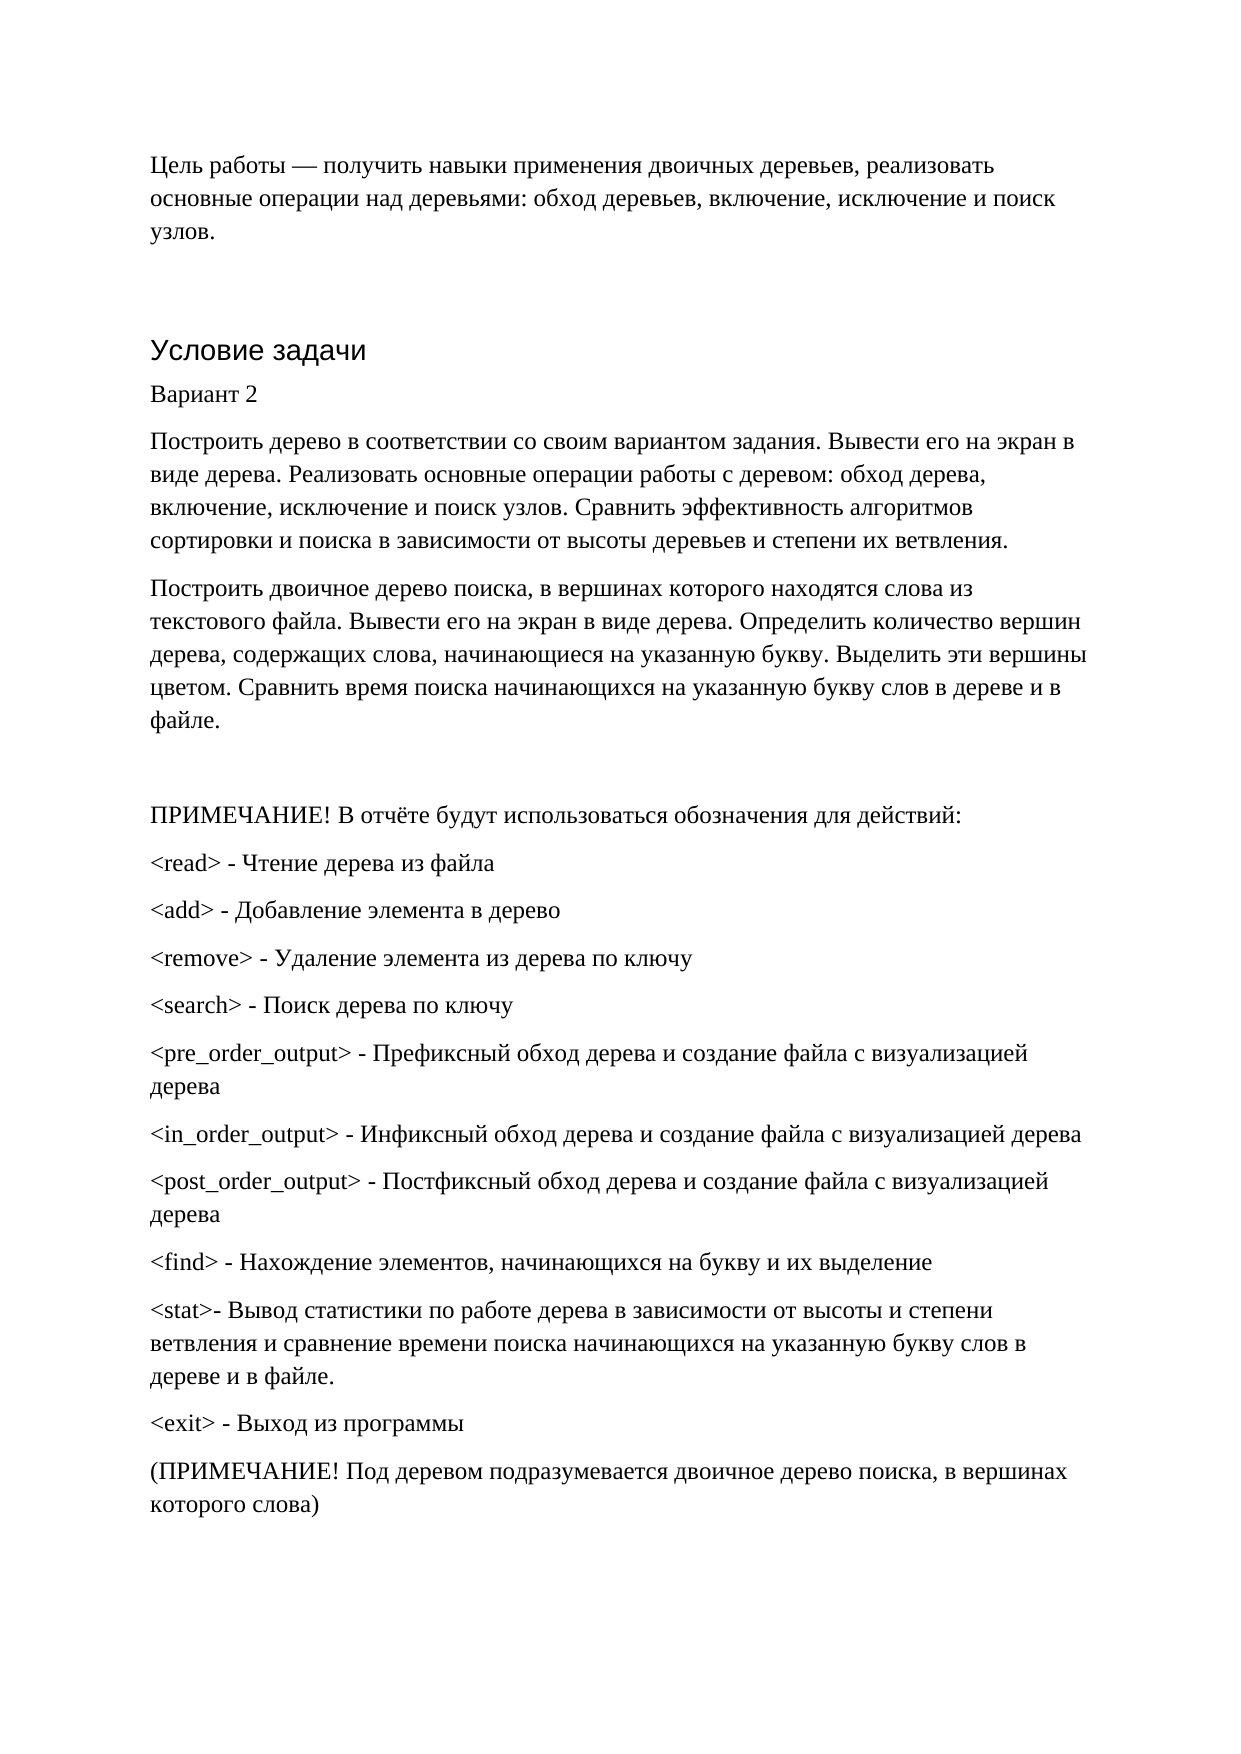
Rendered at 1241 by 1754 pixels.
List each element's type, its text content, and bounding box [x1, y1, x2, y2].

text <stat>- Вывод статистики по работе дерева в зависимости от высоты и степени ветвления и сравнение времени поиска начинающихся на указанную букву слов в дереве и в файле. [150, 1295, 1090, 1389]
text Вариант 2 [150, 379, 1090, 407]
text (ПРИМЕЧАНИЕ! Под деревом подразумевается двоичное дерево поиска, в вершинах которого слова) [150, 1456, 1090, 1518]
text <in_order_output> - Инфиксный обход дерева и создание файла с визуализацией дерева [150, 1119, 1090, 1148]
text <pre_order_output> - Префиксный обход дерева и создание файла с визуализацией дерева [150, 1038, 1090, 1100]
subtitle Условие задачи [150, 333, 1090, 366]
text Цель работы — получить навыки применения двоичных деревьев, реализовать основные операции над деревьями: обход деревьев, включение, исключение и поиск узлов. [150, 150, 1090, 245]
text Построить двоичное дерево поиска, в вершинах которого находятся слова из текстового файла. Вывести его на экран в виде дерева. Определить количество вершин дерева, содержащих слова, начинающиеся на указанную букву. Выделить эти вершины цветом. Сравнить время поиска начинающихся на указанную букву слов в дереве и в файле. [150, 573, 1090, 734]
text <read> - Чтение дерева из файла [150, 848, 1090, 877]
text <find> - Нахождение элементов, начинающихся на букву и их выделение [150, 1247, 1090, 1276]
text Построить дерево в соответствии со своим вариантом задания. Вывести его на экран в виде дерева. Реализовать основные операции работы с деревом: обход дерева, включение, исключение и поиск узлов. Сравнить эффективность алгоритмов сортировки и поиска в зависимости от высоты деревьев и степени их ветвления. [150, 426, 1090, 554]
text <exit> - Выход из программы [150, 1408, 1090, 1437]
text <search> - Поиск дерева по ключу [150, 991, 1090, 1019]
text <remove> - Удаление элемента из дерева по ключу [150, 943, 1090, 972]
text <add> - Добавление элемента в дерево [150, 895, 1090, 924]
text <post_order_output> - Постфиксный обход дерева и создание файла с визуализацией дерева [150, 1166, 1090, 1228]
text ПРИМЕЧАНИЕ! В отчёте будут использоваться обозначения для действий: [150, 800, 1090, 829]
